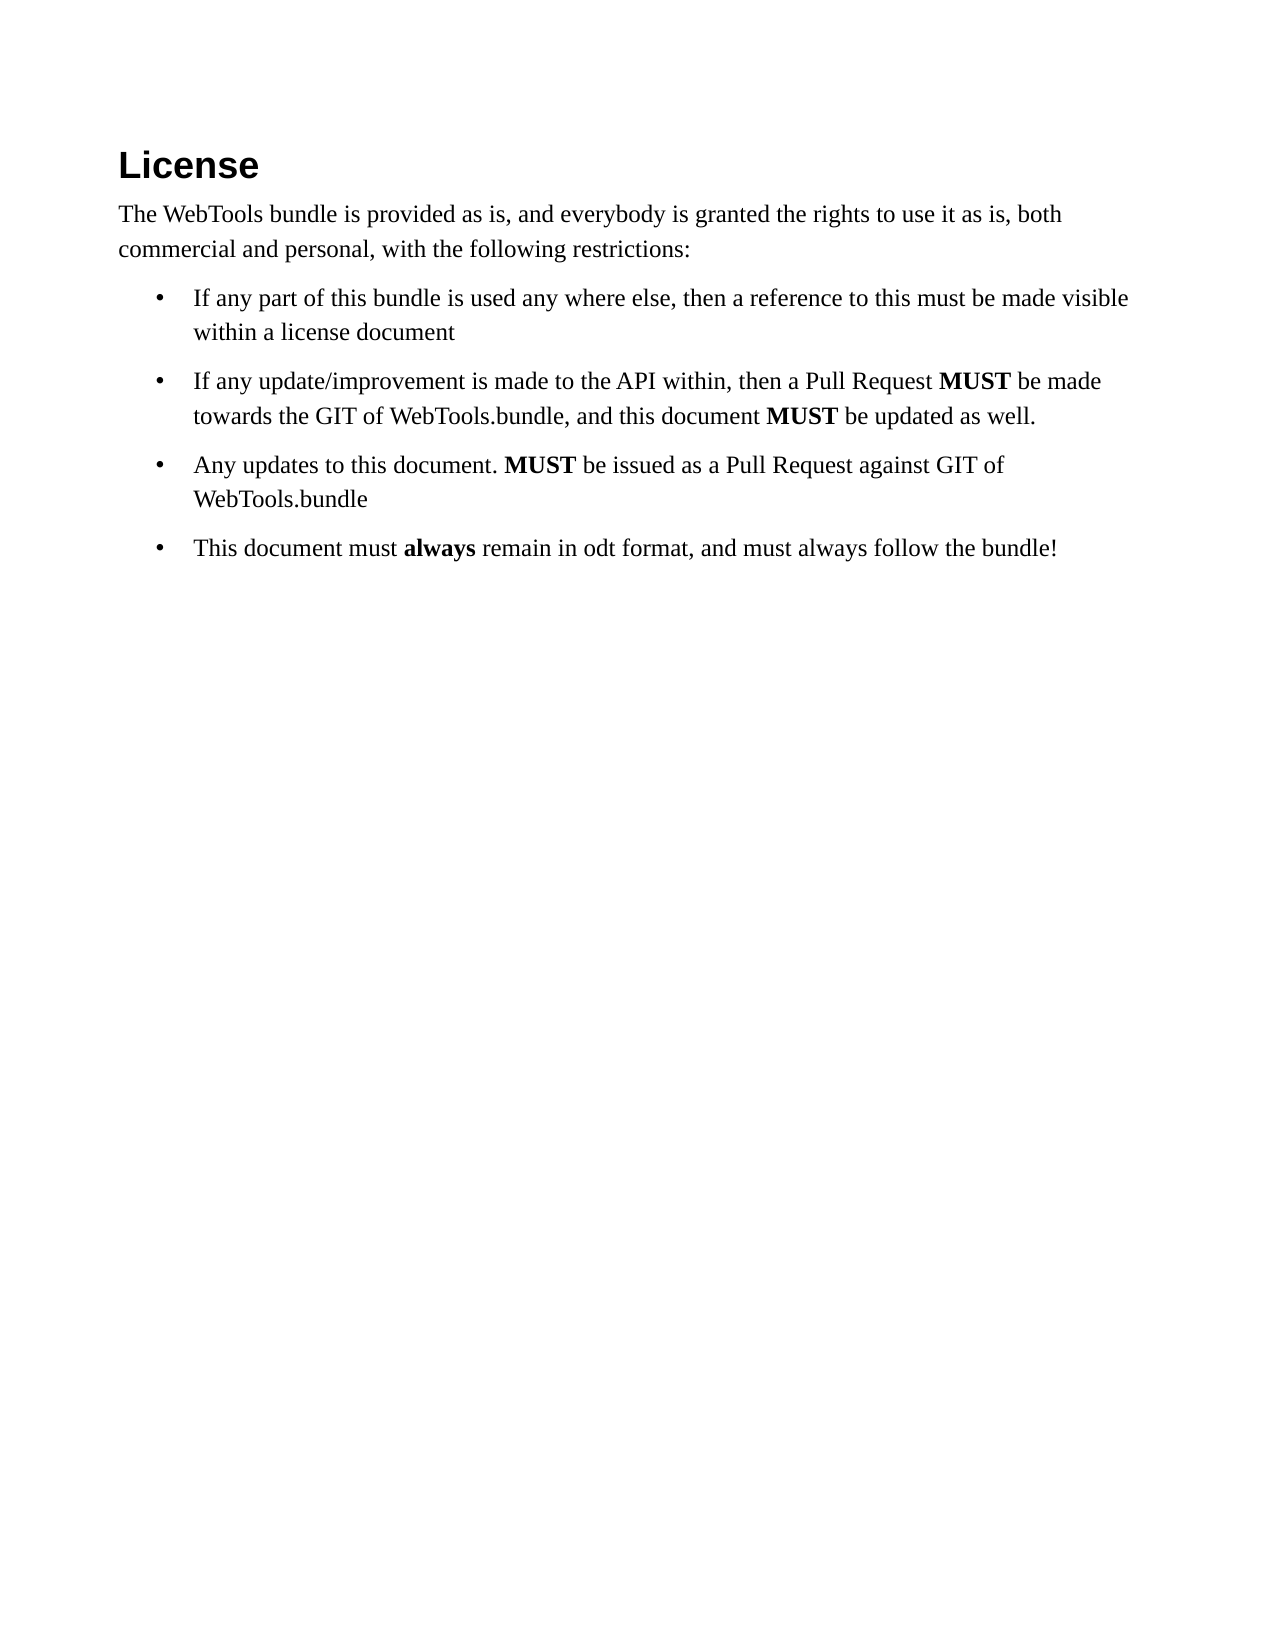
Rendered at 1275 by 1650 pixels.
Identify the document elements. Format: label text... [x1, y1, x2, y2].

list Any updates to this document. MUST be issued as a Pull Request against GIT of WebTools.bundle [156, 450, 1157, 513]
list If any part of this bundle is used any where else, then a reference to this must be made visible within a license document [156, 283, 1157, 346]
list This document must always remain in odt format, and must always follow the bundle! [156, 533, 1157, 562]
subtitle License [118, 143, 1157, 187]
text The WebTools bundle is provided as is, and everybody is granted the rights to use it as is, both commercial and personal, with the following restrictions: [118, 199, 1157, 262]
list If any update/improvement is made to the API within, then a Pull Request MUST be made towards the GIT of WebTools.bundle, and this document MUST be updated as well. [156, 366, 1157, 429]
